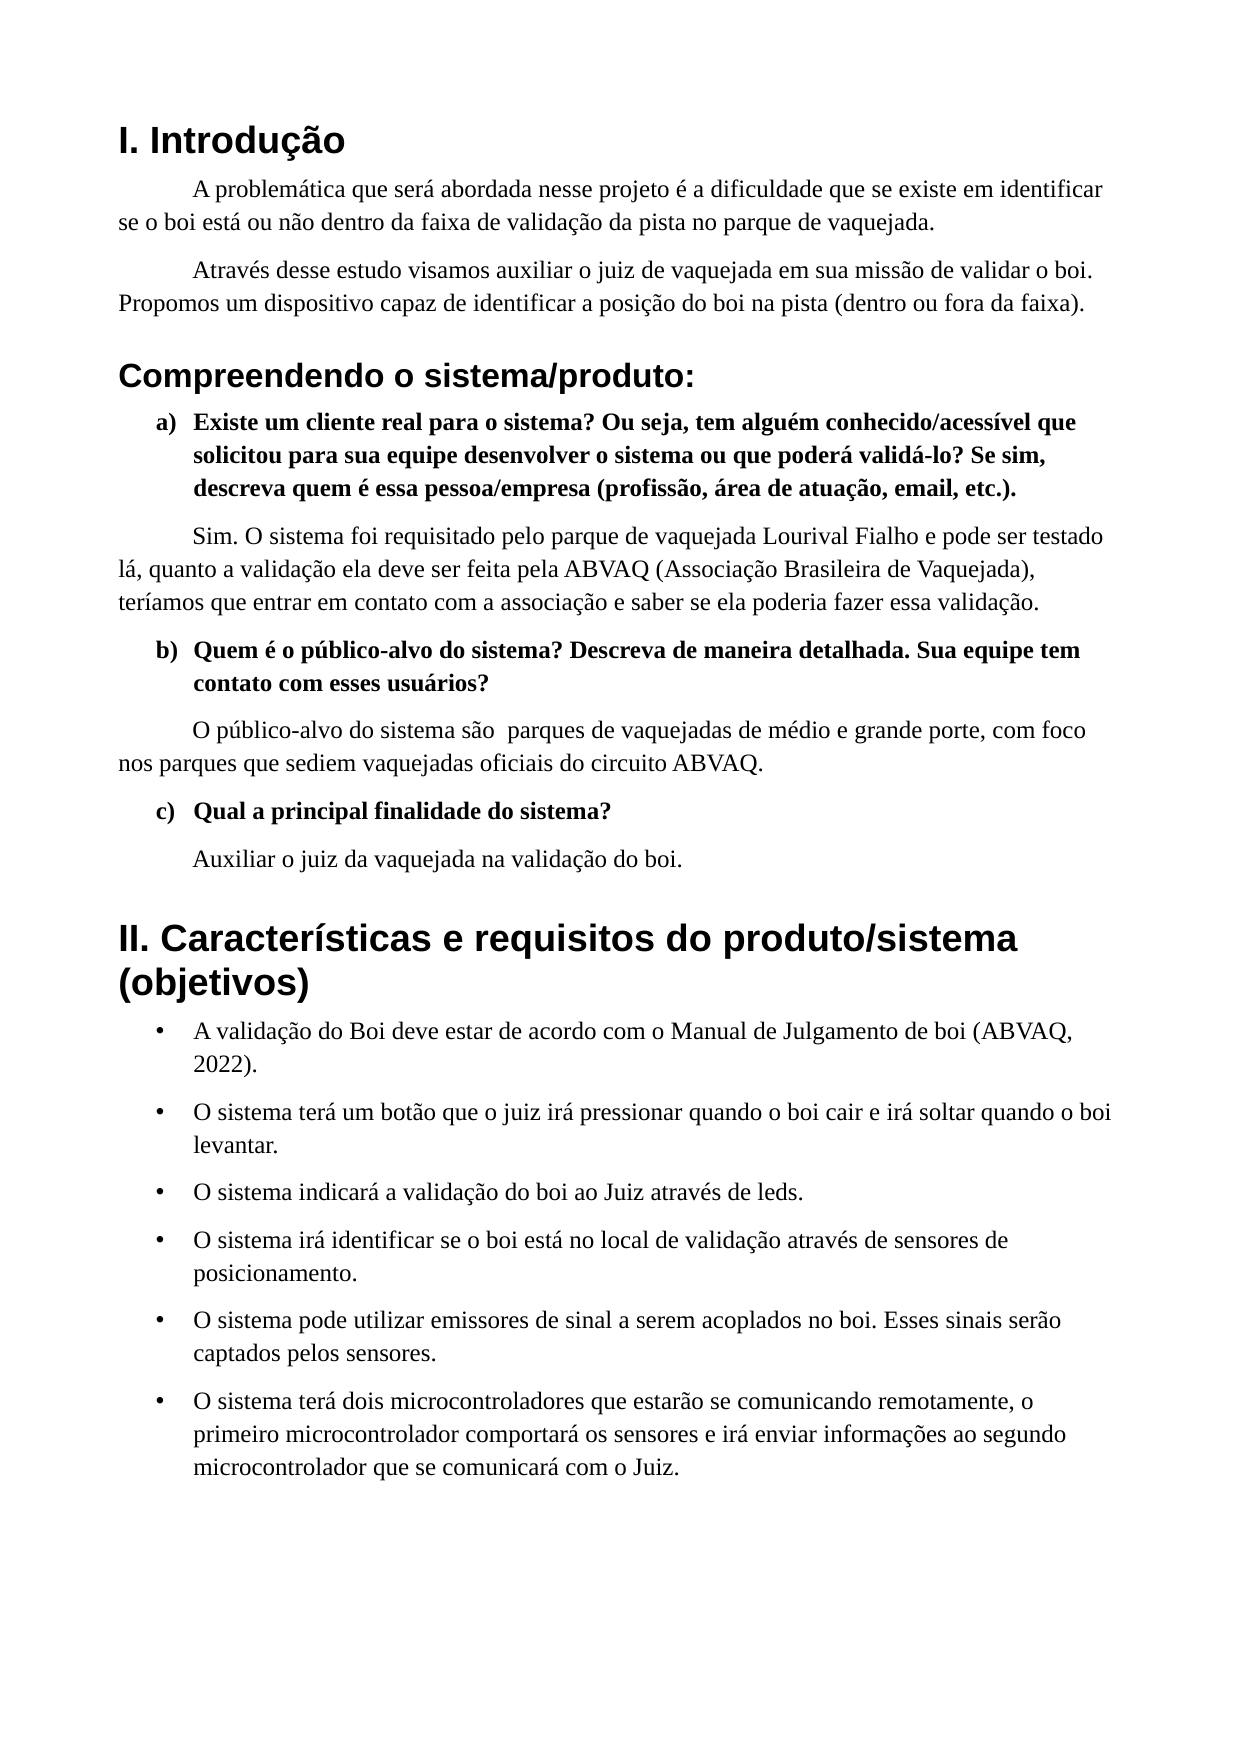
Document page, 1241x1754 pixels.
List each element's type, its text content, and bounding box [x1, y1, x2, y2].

list Qual a principal finalidade do sistema? [156, 796, 1122, 825]
list Existe um cliente real para o sistema? Ou seja, tem alguém conhecido/acessível que solicitou para sua equipe desenvolver o sistema ou que poderá validá-lo? Se sim, descreva quem é essa pessoa/empresa (profissão, área de atuação, email, etc.). [156, 407, 1122, 502]
list O sistema indicará a validação do boi ao Juiz através de leds. [156, 1177, 1122, 1206]
subtitle II. Características e requisitos do produto/sistema (objetivos) [118, 916, 1122, 1003]
text Auxiliar o juiz da vaquejada na validação do boi. [118, 844, 1122, 872]
list Quem é o público-alvo do sistema? Descreva de maneira detalhada. Sua equipe tem contato com esses usuários? [156, 635, 1122, 697]
subtitle I. Introdução [118, 118, 1122, 162]
list A validação do Boi deve estar de acordo com o Manual de Julgamento de boi (ABVAQ, 2022). [156, 1016, 1122, 1078]
list O sistema pode utilizar emissores de sinal a serem acoplados no boi. Esses sinais serão captados pelos sensores. [156, 1306, 1122, 1367]
subtitle Compreendendo o sistema/produto: [118, 356, 1122, 395]
list O sistema terá dois microcontroladores que estarão se comunicando remotamente, o primeiro microcontrolador comportará os sensores e irá enviar informações ao segundo microcontrolador que se comunicará com o Juiz. [156, 1386, 1122, 1481]
text A problemática que será abordada nesse projeto é a dificuldade que se existe em identificar se o boi está ou não dentro da faixa de validação da pista no parque de vaquejada. [118, 174, 1122, 236]
text Sim. O sistema foi requisitado pelo parque de vaquejada Lourival Fialho e pode ser testado lá, quanto a validação ela deve ser feita pela ABVAQ (Associação Brasileira de Vaquejada), teríamos que entrar em contato com a associação e saber se ela poderia fazer essa validação. [118, 521, 1122, 616]
text Através desse estudo visamos auxiliar o juiz de vaquejada em sua missão de validar o boi. Propomos um dispositivo capaz de identificar a posição do boi na pista (dentro ou fora da faixa). [118, 255, 1122, 317]
list O sistema irá identificar se o boi está no local de validação através de sensores de posicionamento. [156, 1225, 1122, 1287]
list O sistema terá um botão que o juiz irá pressionar quando o boi cair e irá soltar quando o boi levantar. [156, 1097, 1122, 1158]
text O público-alvo do sistema são parques de vaquejadas de médio e grande porte, com foco nos parques que sediem vaquejadas oficiais do circuito ABVAQ. [118, 715, 1122, 777]
